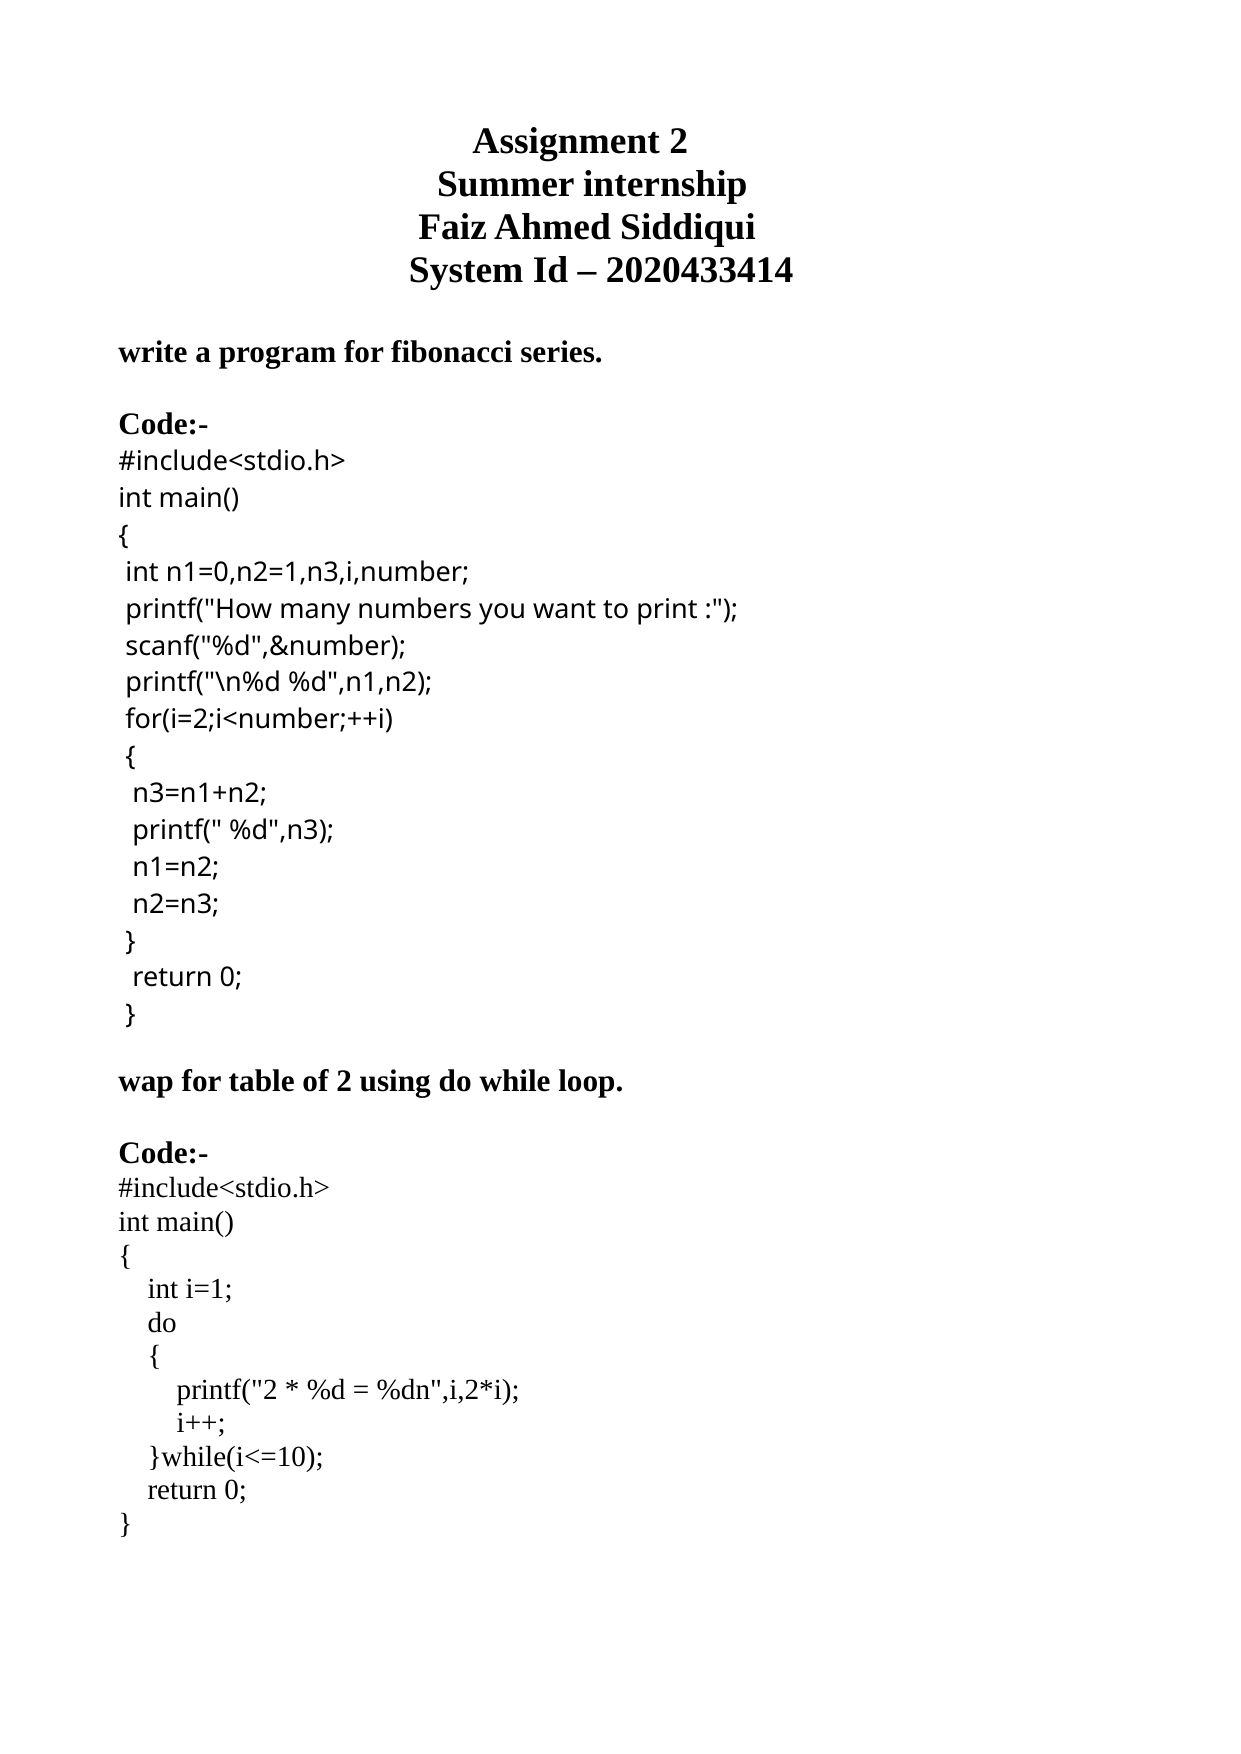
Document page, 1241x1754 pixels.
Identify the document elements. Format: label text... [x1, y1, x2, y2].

text } [118, 995, 1122, 1032]
text return 0; [118, 1472, 1122, 1506]
text printf("2 * %d = %dn",i,2*i); [118, 1372, 1122, 1405]
text } [118, 921, 1122, 958]
text scanf("%d",&number); [118, 626, 1122, 663]
text write a program for fibonacci series. [118, 334, 1122, 370]
text Code:- [118, 406, 1122, 442]
text i++; [118, 1405, 1122, 1439]
text n1=n2; [118, 847, 1122, 884]
text System Id – 2020433414 [118, 247, 1122, 291]
text printf(" %d",n3); [118, 810, 1122, 847]
text n3=n1+n2; [118, 773, 1122, 810]
text { [118, 1238, 1122, 1271]
text printf("\n%d %d",n1,n2); [118, 663, 1122, 700]
text wap for table of 2 using do while loop. [118, 1063, 1122, 1099]
text printf("How many numbers you want to print :"); [118, 589, 1122, 626]
text int main() [118, 1204, 1122, 1238]
text return 0; [118, 958, 1122, 995]
text Summer internship [118, 161, 1122, 204]
text }while(i<=10); [118, 1439, 1122, 1472]
text { [118, 1338, 1122, 1372]
text { [118, 515, 1122, 552]
text int i=1; [118, 1271, 1122, 1305]
text { [118, 737, 1122, 773]
text int main() [118, 478, 1122, 515]
text n2=n3; [118, 884, 1122, 921]
text Code:- [118, 1134, 1122, 1171]
text for(i=2;i<number;++i) [118, 700, 1122, 737]
text Faiz Ahmed Siddiqui [118, 204, 1122, 247]
text do [118, 1305, 1122, 1338]
text int n1=0,n2=1,n3,i,number; [118, 552, 1122, 589]
text } [118, 1506, 1122, 1539]
text Assignment 2 [118, 118, 1122, 161]
text #include<stdio.h> [118, 1171, 1122, 1204]
text #include<stdio.h> [118, 442, 1122, 478]
